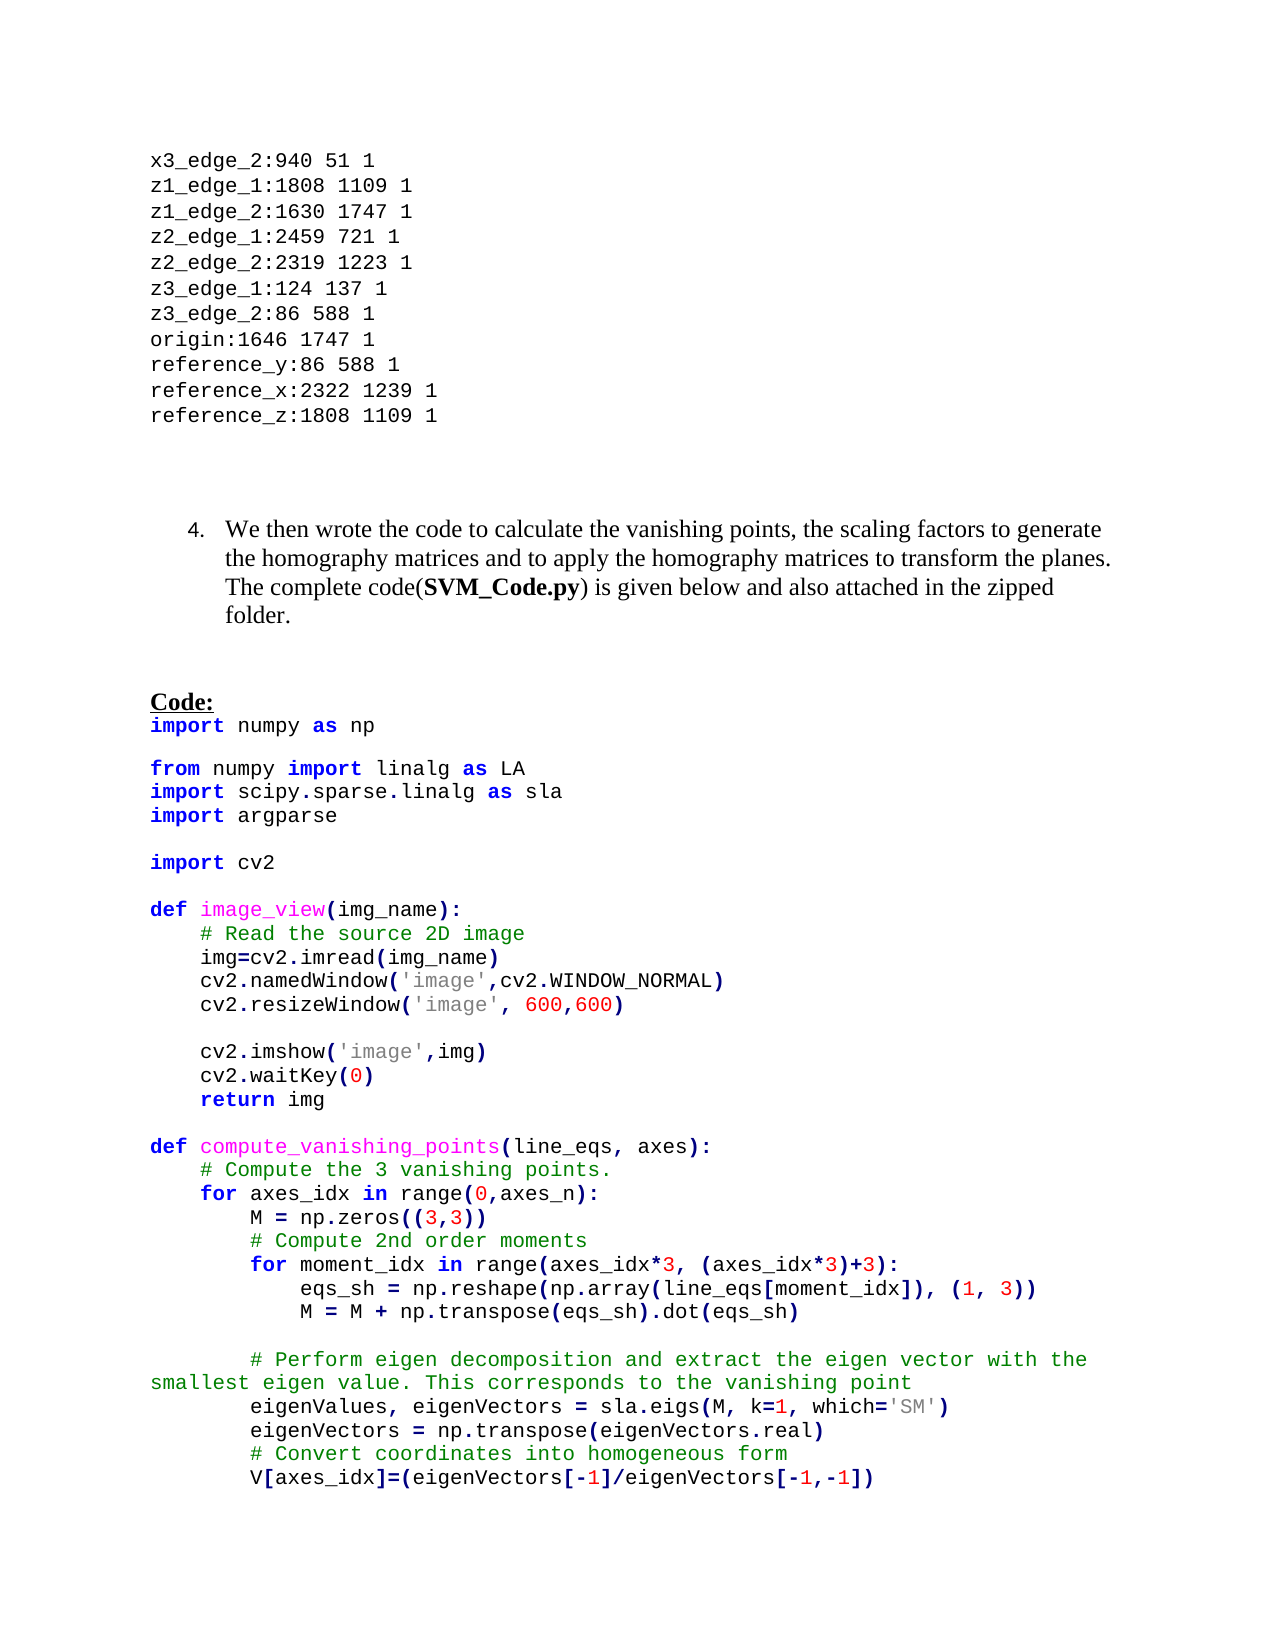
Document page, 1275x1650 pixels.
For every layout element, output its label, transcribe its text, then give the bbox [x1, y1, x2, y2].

list We then wrote the code to calculate the vanishing points, the scaling factors to generate the homography matrices and to apply the homography matrices to transform the planes. The complete code(SVM_Code.py) is given below and also attached in the zipped folder. [187, 514, 1125, 629]
text x3_edge_2:940 51 1 z1_edge_1:1808 1109 1 z1_edge_2:1630 1747 1 z2_edge_1:2459 721 1 z2_edge_2:2319 1223 1 z3_edge_1:124 137 1 z3_edge_2:86 588 1 origin:1646 1747 1 reference_y:86 588 1 reference_x:2322 1239 1 reference_z:1808 1109 1 [150, 150, 1125, 454]
text eigenValues, eigenVectors = sla.eigs(M, k=1, which='SM') [150, 1396, 1125, 1419]
text for moment_idx in range(axes_idx*3, (axes_idx*3)+3): [150, 1254, 1125, 1278]
text cv2.namedWindow('image',cv2.WINDOW_NORMAL) [150, 970, 1125, 994]
text # Read the source 2D image [150, 923, 1125, 947]
text # Perform eigen decomposition and extract the eigen vector with the smallest eigen value. This corresponds to the vanishing point [150, 1349, 1125, 1396]
text import cv2 [150, 852, 1125, 876]
text import scipy.sparse.linalg as sla [150, 781, 1125, 805]
text eigenVectors = np.transpose(eigenVectors.real) [150, 1419, 1125, 1443]
text img=cv2.imread(img_name) [150, 947, 1125, 970]
text def image_view(img_name): [150, 899, 1125, 923]
text # Compute 2nd order moments [150, 1230, 1125, 1254]
text V[axes_idx]=(eigenVectors[-1]/eigenVectors[-1,-1]) [150, 1467, 1125, 1491]
text Code: [150, 687, 1125, 715]
text # Convert coordinates into homogeneous form [150, 1443, 1125, 1467]
text eqs_sh = np.reshape(np.array(line_eqs[moment_idx]), (1, 3)) [150, 1278, 1125, 1301]
text import numpy as np [150, 715, 1125, 739]
text return img [150, 1088, 1125, 1112]
text # Compute the 3 vanishing points. [150, 1159, 1125, 1183]
text def compute_vanishing_points(line_eqs, axes): [150, 1136, 1125, 1159]
text M = np.zeros((3,3)) [150, 1207, 1125, 1230]
text cv2.waitKey(0) [150, 1065, 1125, 1088]
text for axes_idx in range(0,axes_n): [150, 1183, 1125, 1207]
text import argparse [150, 805, 1125, 828]
text from numpy import linalg as LA [150, 757, 1125, 781]
text M = M + np.transpose(eqs_sh).dot(eqs_sh) [150, 1301, 1125, 1325]
text cv2.imshow('image',img) [150, 1041, 1125, 1065]
text cv2.resizeWindow('image', 600,600) [150, 994, 1125, 1018]
